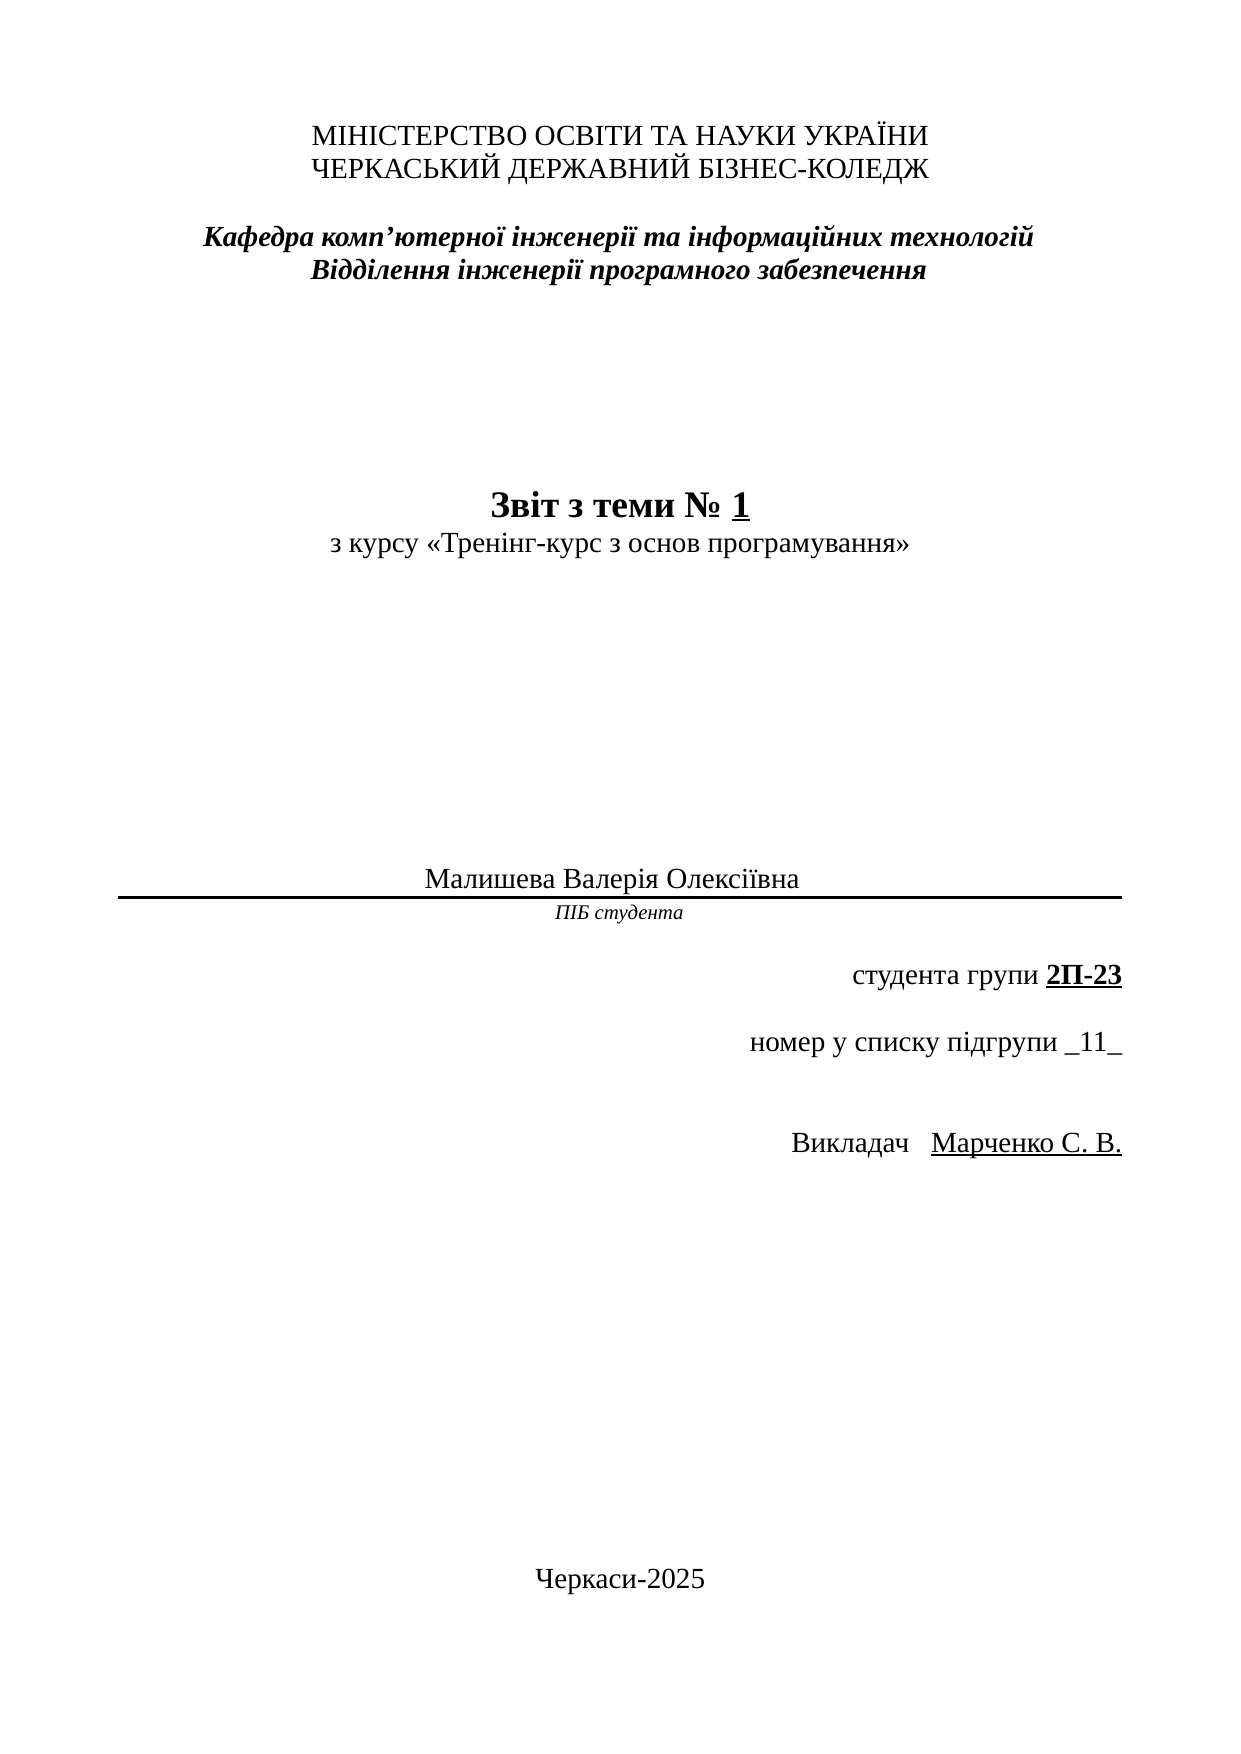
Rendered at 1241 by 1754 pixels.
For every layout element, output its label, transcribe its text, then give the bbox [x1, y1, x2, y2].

text Звіт з теми № 1 [118, 482, 1122, 525]
text Викладач Марченко С. В. [118, 1125, 1122, 1158]
text Кафедра комп’ютерної інженерії та інформаційних технологій [118, 219, 1122, 252]
text ЧЕРКАСЬКИЙ ДЕРЖАВНИЙ БІЗНЕС-КОЛЕДЖ [118, 152, 1122, 185]
text Малишева Валерія Олексіївна [118, 861, 1122, 896]
text МІНІСТЕРСТВО ОСВІТИ ТА НАУКИ УКРАЇНИ [118, 118, 1122, 152]
text номер у списку підгрупи _11_ [118, 1024, 1122, 1058]
text Черкаси-2025 [118, 1561, 1122, 1594]
text студента групи 2П-23 [118, 957, 1122, 991]
text ПІБ студента [118, 899, 1122, 924]
text Відділення інженерії програмного забезпечення [118, 252, 1122, 286]
text з курсу «Тренінг-курс з основ програмування» [118, 525, 1122, 559]
